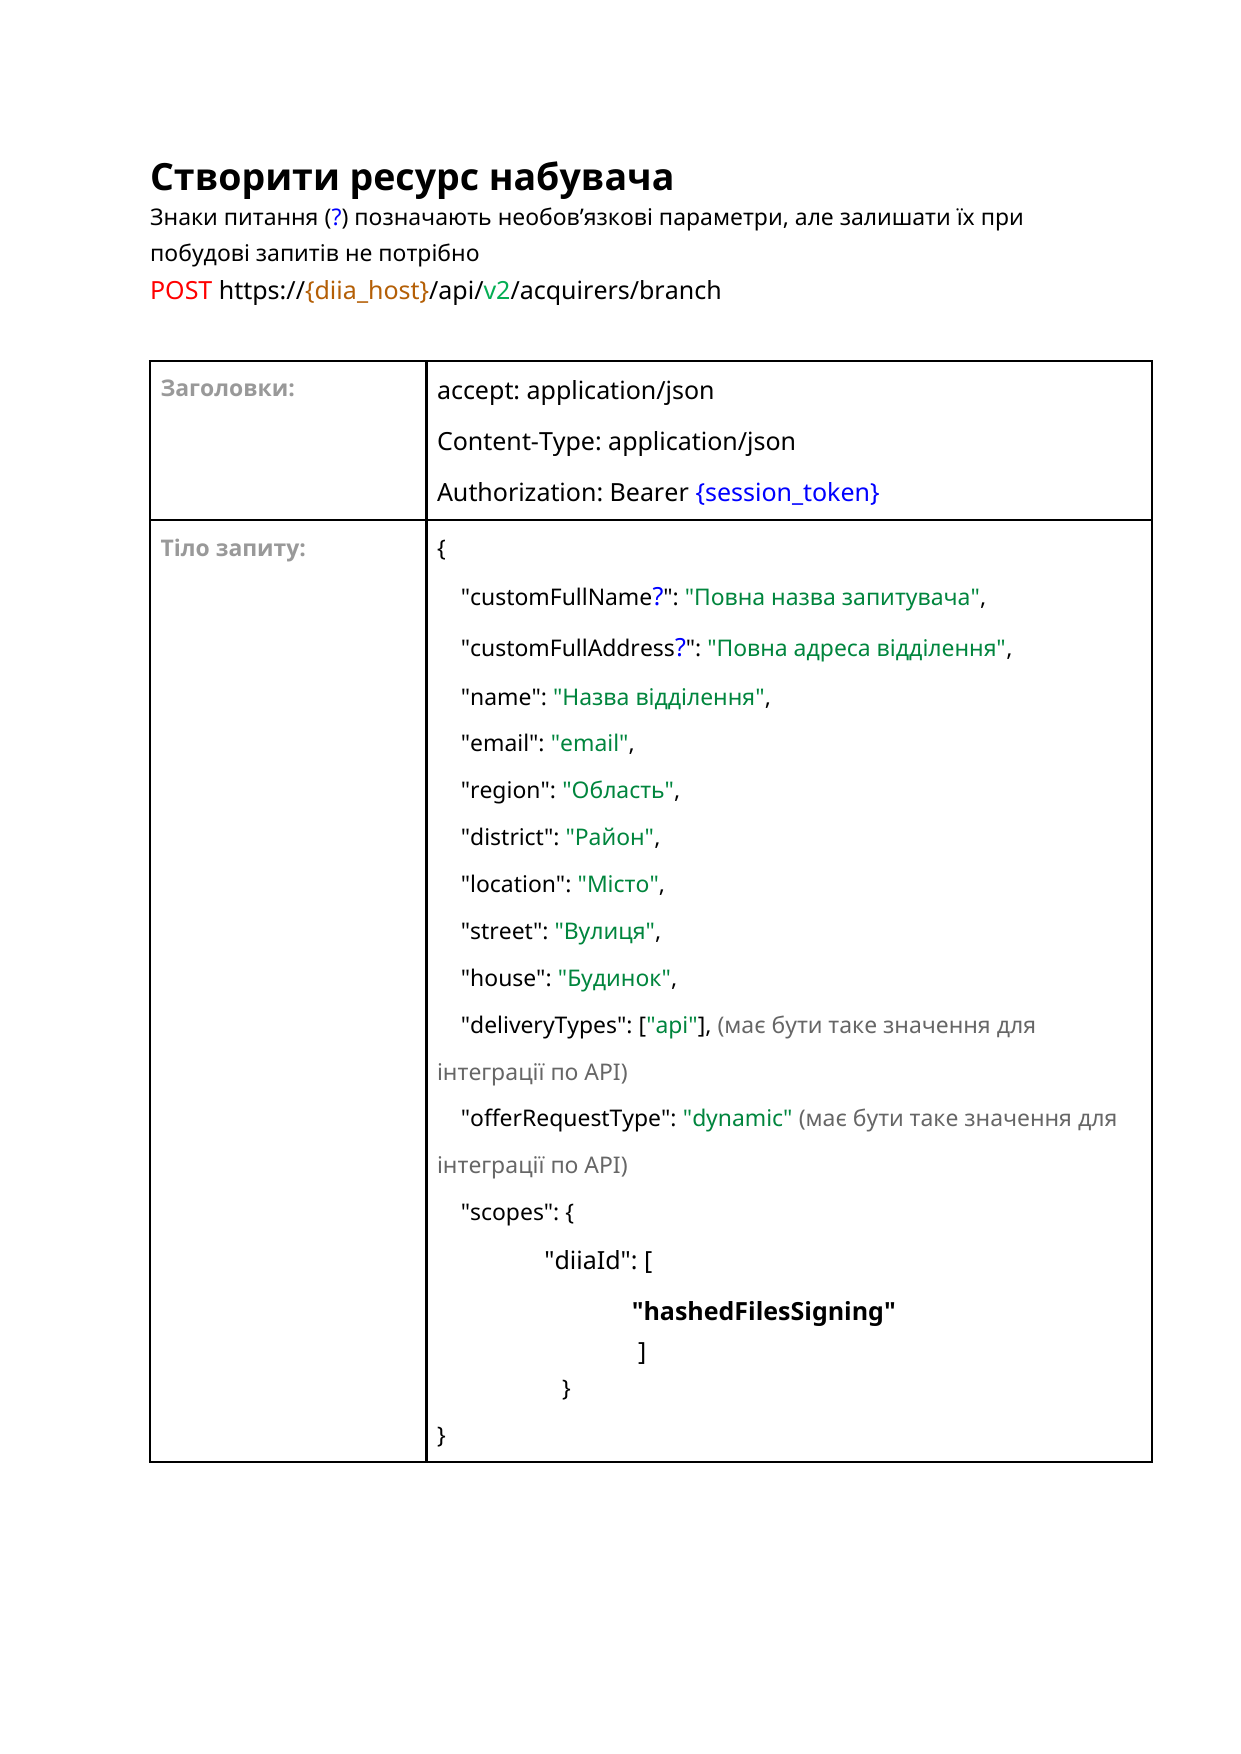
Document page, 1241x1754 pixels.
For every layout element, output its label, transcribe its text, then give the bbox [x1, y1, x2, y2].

table_header Заголовки: [151, 362, 425, 519]
table_header accept: application/json Content-Type: application/json Authorization: Bearer {session_token} [428, 362, 1151, 519]
text Знаки питання (?) позначають необов’язкові параметри, але залишати їх при побудові запитів не потрібно [150, 201, 1094, 268]
table_cell Тіло запиту: [151, 521, 425, 1461]
text POST https://{diia_host}/api/v2/acquirers/branch [150, 273, 1094, 307]
table_cell { "customFullName?": "Повна назва запитувача", "customFullAddress?": "Повна адреса відділення", "name": "Назва відділення", "email": "email", "region": "Область", "district": "Район", "location": "Місто", "street": "Вулиця", "house": "Будинок", "deliveryTypes": ["api"], (має бути таке значення для інтеграції по API) "offerRequestType": "dynamic" (має бути таке значення для інтеграції по API) "scopes": { "diiaId": [ "hashedFilesSigning" ] } } [428, 521, 1151, 1461]
subtitle Створити ресурс набувача [150, 150, 1094, 201]
